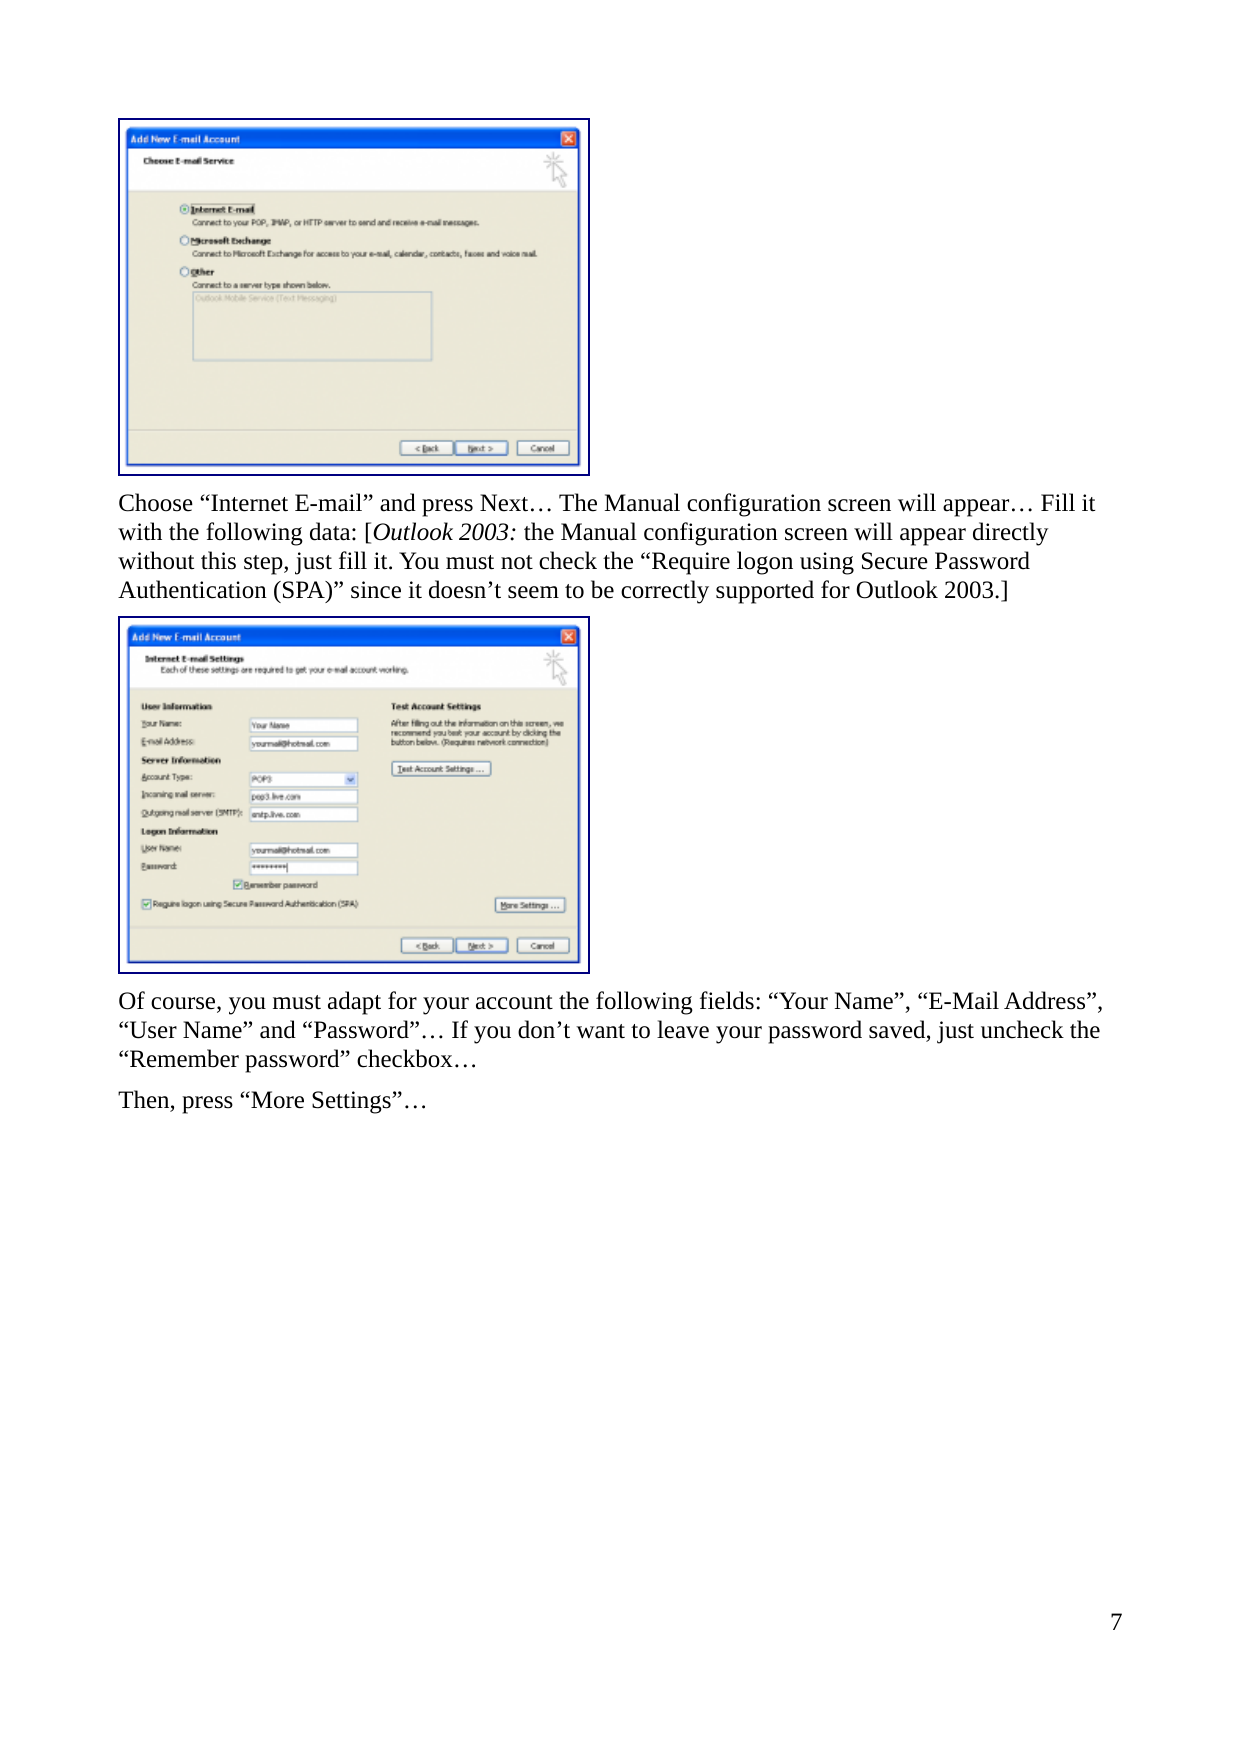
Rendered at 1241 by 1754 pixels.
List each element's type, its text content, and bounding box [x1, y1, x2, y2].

picture [120, 618, 588, 972]
text Of course, you must adapt for your account the following fields: “Your Name”, “E-Mail Address”, “User Name” and “Password”… If you don’t want to leave your password saved, just uncheck the “Remember password” checkbox… [118, 986, 1122, 1072]
picture [120, 120, 588, 474]
text Choose “Internet E-mail” and press Next… The Manual configuration screen will appear… Fill it with the following data: [Outlook 2003: the Manual configuration screen will appear directly without this step, just fill it. You must not check the “Require logon using Secure Password Authentication (SPA)” since it doesn’t seem to be correctly supported for Outlook 2003.] [118, 488, 1122, 603]
text Then, press “More Settings”… [118, 1085, 1122, 1114]
